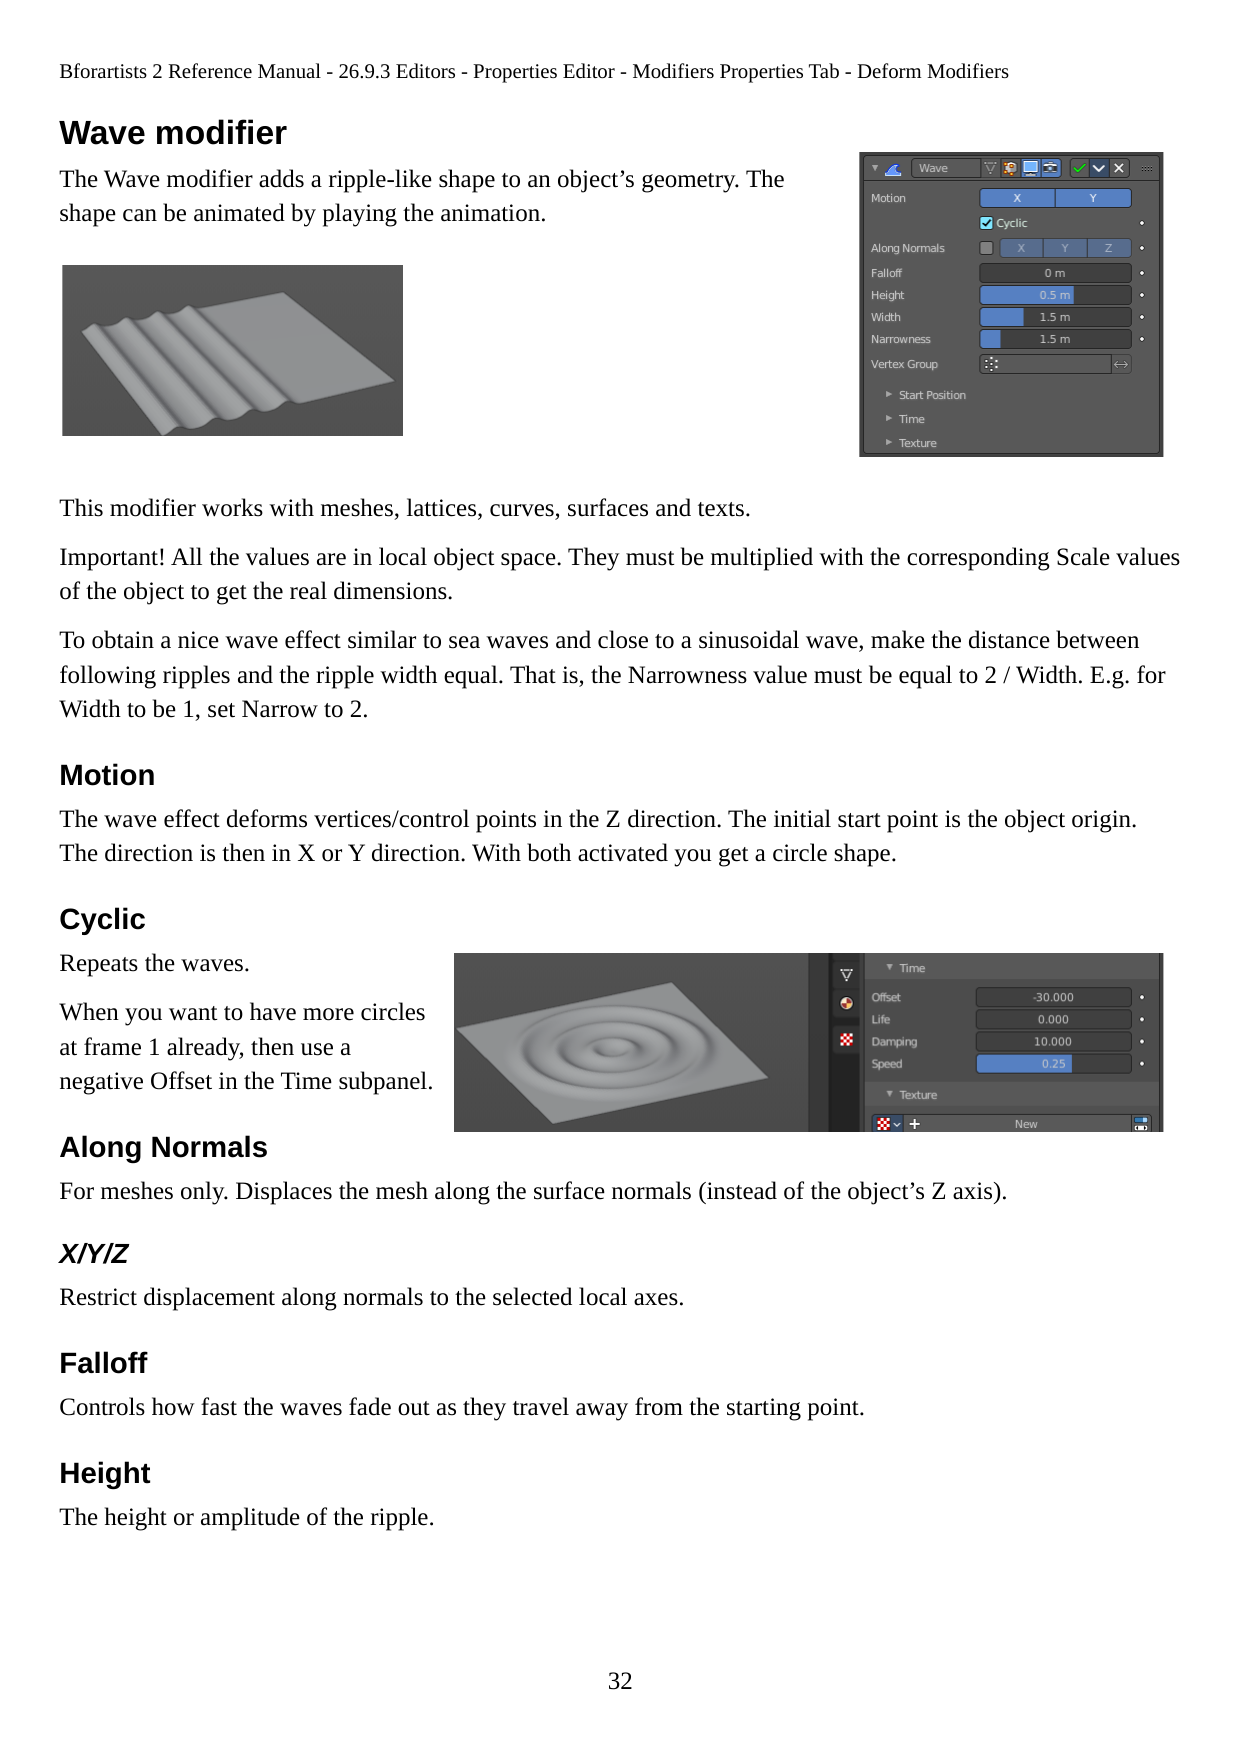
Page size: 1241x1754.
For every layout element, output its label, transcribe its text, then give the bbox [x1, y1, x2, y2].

subtitle Height [59, 1456, 1181, 1489]
picture [859, 152, 1164, 457]
text To obtain a nice wave effect similar to sea waves and close to a sinusoidal wave, make the distance between following ripples and the ripple width equal. That is, the Narrowness value must be equal to 2 / Width. E.g. for Width to be 1, set Narrow to 2. [59, 625, 1181, 723]
subtitle Along Normals [59, 1130, 1181, 1164]
text This modifier works with meshes, lattices, curves, surfaces and texts. [59, 493, 1181, 521]
picture [62, 265, 403, 436]
picture [454, 953, 1164, 1132]
text Controls how fast the waves fade out as they travel away from the starting point. [59, 1392, 1181, 1421]
subtitle Motion [59, 758, 1181, 792]
text The Wave modifier adds a ripple-like shape to an object’s geometry. The shape can be animated by playing the animation. [59, 164, 859, 227]
text Repeats the waves. [59, 948, 1181, 977]
subtitle Falloff [59, 1346, 1181, 1380]
text Important! All the values are in local object space. They must be multiplied with the corresponding Scale values of the object to get the real dimensions. [59, 542, 1181, 605]
text The height or amplitude of the ripple. [59, 1502, 1181, 1531]
text Restrict displacement along normals to the selected local axes. [59, 1282, 1181, 1311]
subtitle Wave modifier [59, 113, 1181, 151]
subtitle Cyclic [59, 902, 1181, 936]
text When you want to have more circles at frame 1 already, then use a negative Offset in the Time subpanel. [59, 997, 454, 1095]
text For meshes only. Displaces the mesh along the surface normals (instead of the object’s Z axis). [59, 1176, 1181, 1205]
text The wave effect deforms vertices/control points in the Z direction. The initial start point is the object origin. The direction is then in X or Y direction. With both activated you get a circle shape. [59, 804, 1181, 867]
subtitle X/Y/Z [59, 1238, 1181, 1270]
